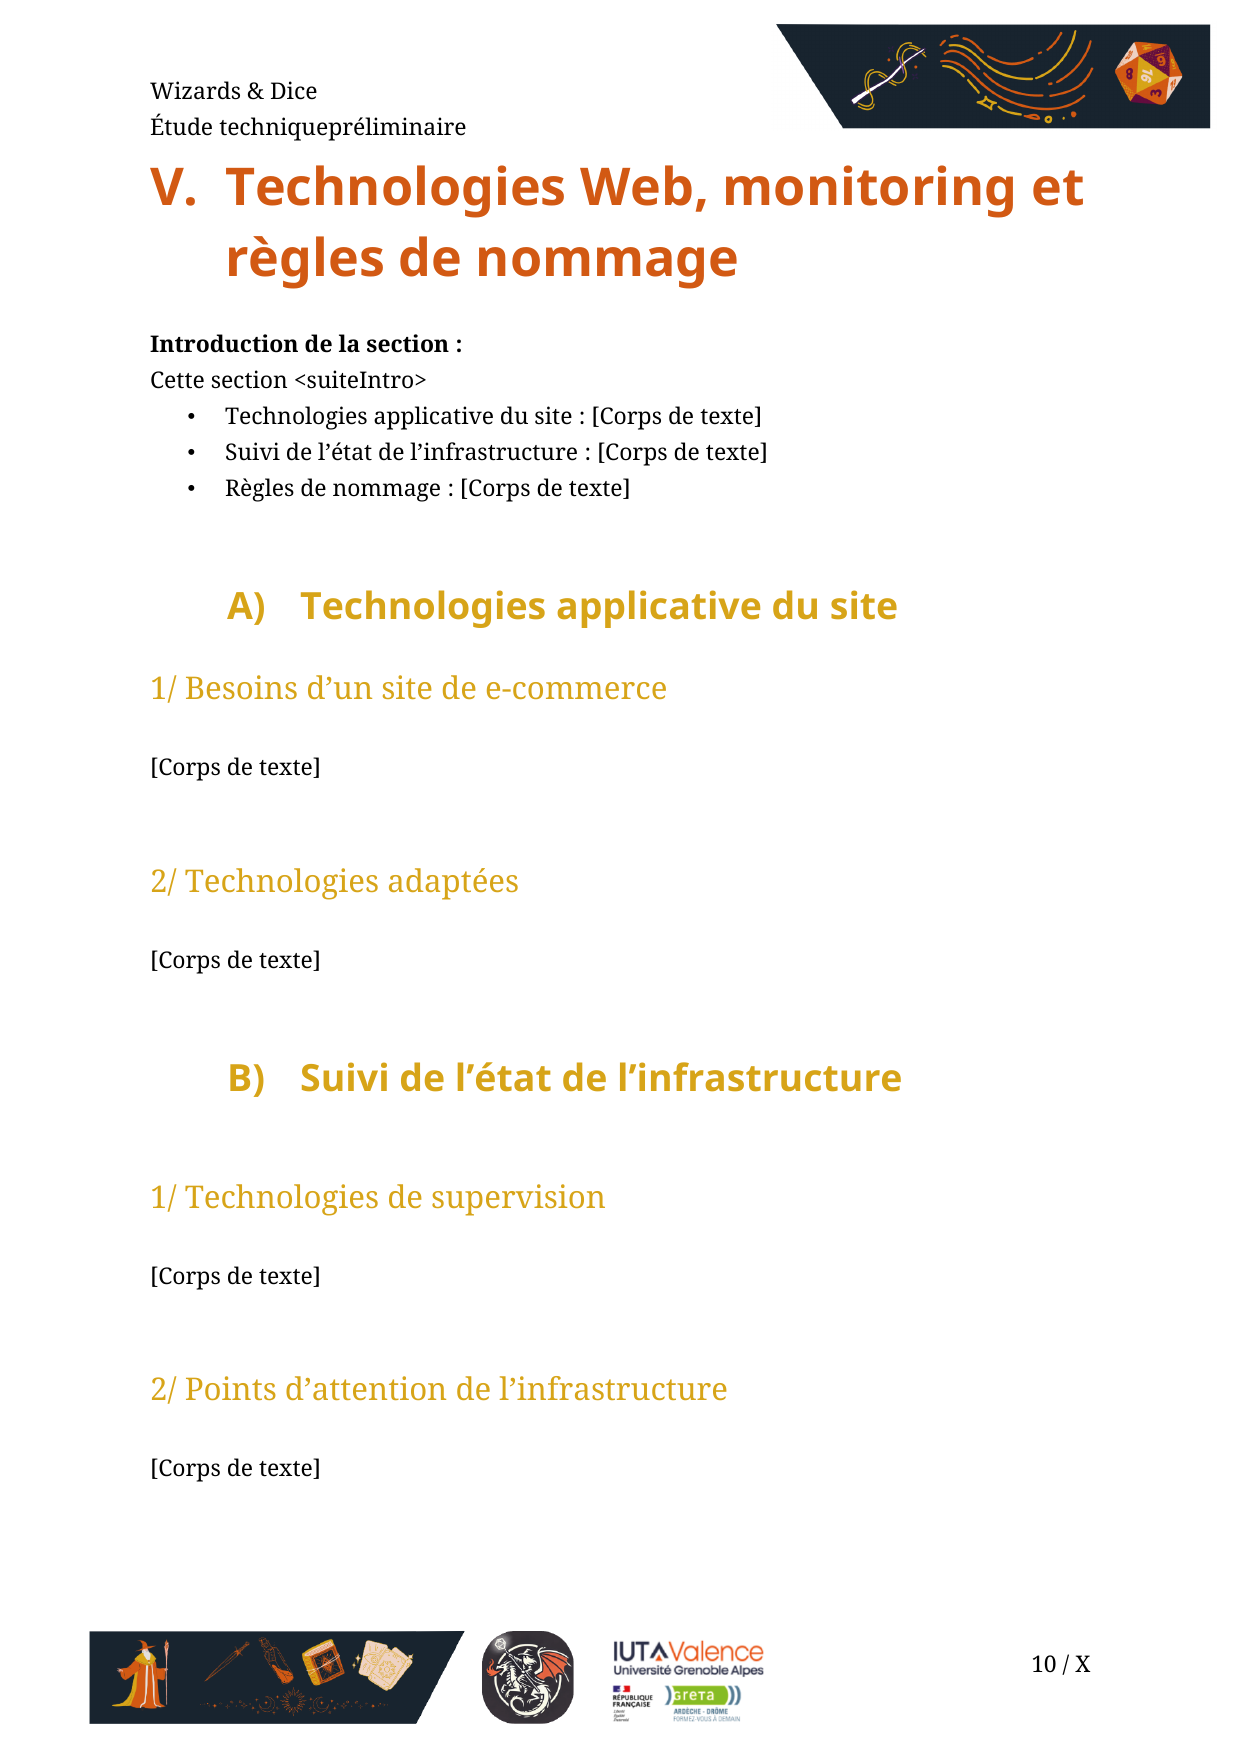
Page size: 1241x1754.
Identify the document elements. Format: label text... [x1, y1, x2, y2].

text [Corps de texte] [150, 1452, 1090, 1483]
text [Corps de texte] [150, 751, 1090, 782]
subtitle Technologies Web, monitoring et règles de nommage [150, 150, 1090, 292]
subtitle Technologies applicative du site [227, 579, 1090, 630]
subtitle Technologies de supervision [150, 1175, 1090, 1217]
picture [81, 1620, 788, 1733]
text [Corps de texte] [150, 1259, 1090, 1291]
picture [771, 21, 1218, 131]
subtitle Besoins d’un site de e-commerce [150, 666, 1090, 709]
text Introduction de la section : [150, 328, 1090, 359]
subtitle Suivi de l’état de l’infrastructure [227, 1052, 1090, 1103]
subtitle Points d’attention de l’infrastructure [150, 1367, 1090, 1410]
subtitle Technologies adaptées [150, 859, 1090, 902]
list Suivi de l’état de l’infrastructure : [Corps de texte] [187, 436, 1090, 467]
list Technologies applicative du site : [Corps de texte] [187, 400, 1090, 431]
list Règles de nommage : [Corps de texte] [187, 472, 1090, 503]
text Cette section <suiteIntro> [150, 364, 1090, 395]
text [Corps de texte] [150, 944, 1090, 975]
